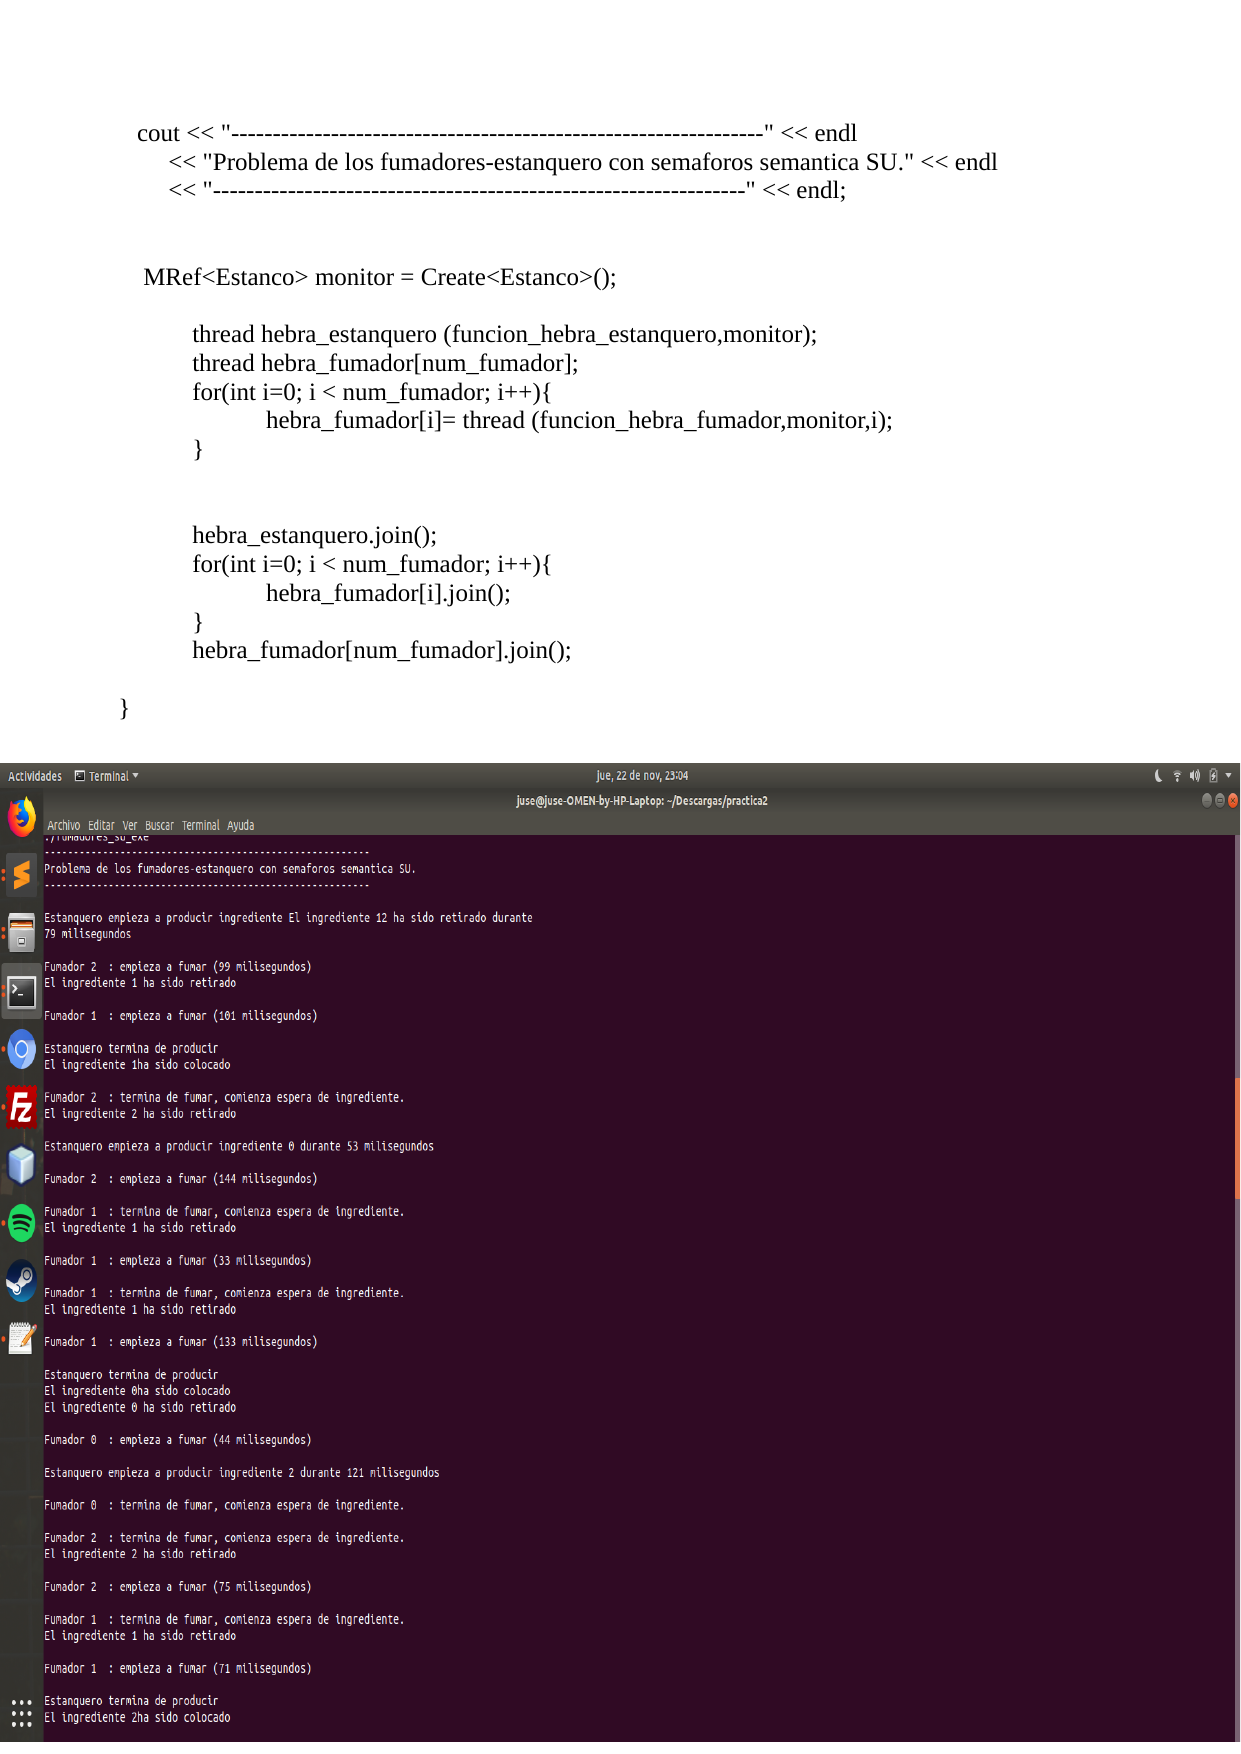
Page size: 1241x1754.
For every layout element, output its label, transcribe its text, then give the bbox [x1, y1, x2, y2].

text hebra_estanquero.join(); [118, 521, 1122, 549]
text thread hebra_fumador[num_fumador]; [118, 348, 1122, 377]
text << "Problema de los fumadores-estanquero con semaforos semantica SU." << endl [118, 147, 1122, 176]
text hebra_fumador[i].join(); [118, 578, 1122, 607]
text << "----------------------------------------------------------------" << endl; [118, 176, 1122, 204]
text MRef<Estanco> monitor = Create<Estanco>(); [118, 262, 1122, 291]
text thread hebra_estanquero (funcion_hebra_estanquero,monitor); [118, 319, 1122, 348]
text } [118, 607, 1122, 636]
text hebra_fumador[i]= thread (funcion_hebra_fumador,monitor,i); [118, 406, 1122, 434]
text for(int i=0; i < num_fumador; i++){ [118, 549, 1122, 578]
text } [118, 434, 1122, 463]
text cout << "----------------------------------------------------------------" << endl [118, 118, 1122, 147]
text } [118, 693, 1122, 722]
text for(int i=0; i < num_fumador; i++){ [118, 377, 1122, 406]
text hebra_fumador[num_fumador].join(); [118, 636, 1122, 664]
picture [0, 763, 1241, 1742]
